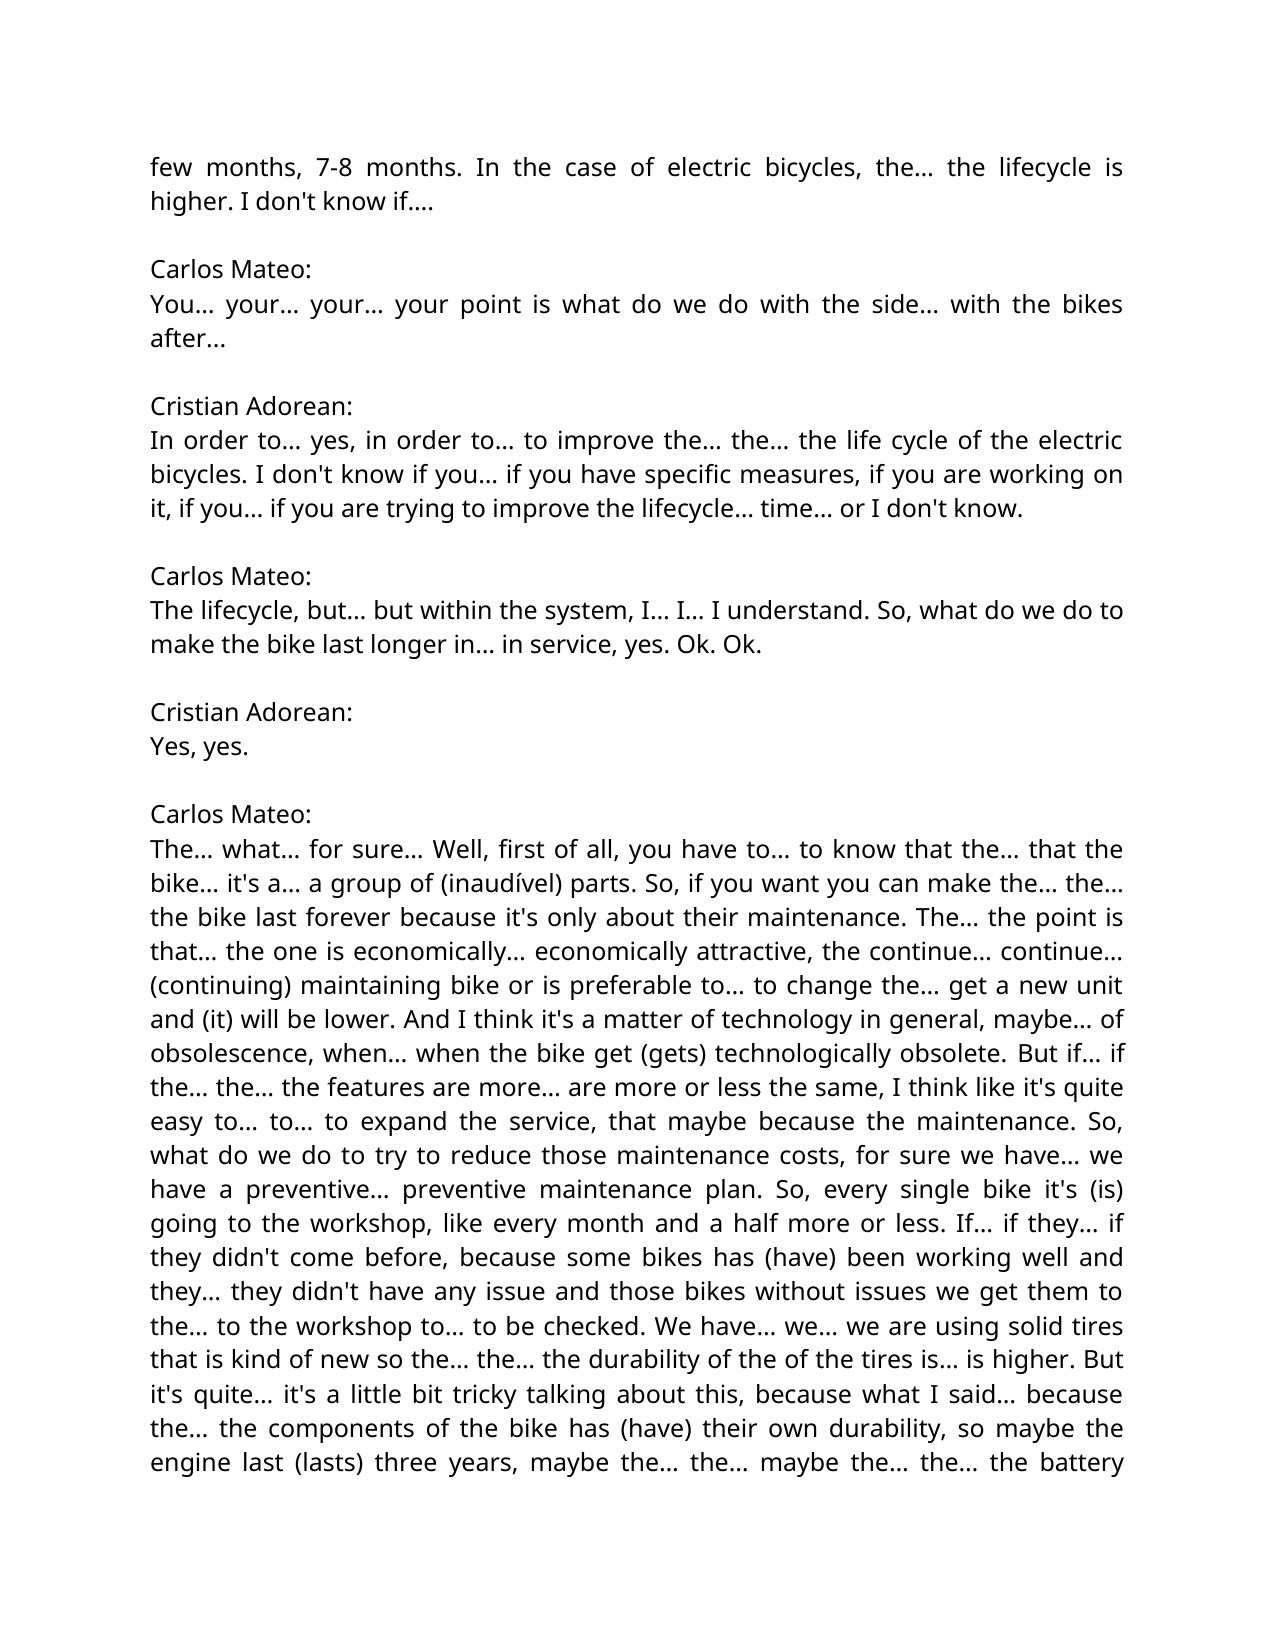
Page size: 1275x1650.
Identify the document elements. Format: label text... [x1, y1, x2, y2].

text Carlos Mateo: [150, 797, 1125, 831]
text You… your… your… your point is what do we do with the side… with the bikes after... [150, 286, 1125, 354]
text few months, 7-8 months. In the case of electric bicycles, the… the lifecycle is higher. I don't know if…. [150, 150, 1125, 218]
text Carlos Mateo: [150, 559, 1125, 593]
text Cristian Adorean: [150, 388, 1125, 422]
text The… what… for sure… Well, first of all, you have to… to know that the… that the bike… it's a… a group of (inaudível) parts. So, if you want you can make the… the… the bike last forever because it's only about their maintenance. The… the point is that… the one is economically… economically attractive, the continue… continue… (continuing) maintaining bike or is preferable to… to change the… get a new unit and (it) will be lower. And I think it's a matter of technology in general, maybe… of obsolescence, when… when the bike get (gets) technologically obsolete. But if… if the… the… the features are more… are more or less the same, I think like it's quite easy to… to… to expand the service, that maybe because the maintenance. So, what do we do to try to reduce those maintenance costs, for sure we have… we have a preventive… preventive maintenance plan. So, every single bike it's (is) going to the workshop, like every month and a half more or less. If… if they… if they didn't come before, because some bikes has (have) been working well and they… they didn't have any issue and those bikes without issues we get them to the… to the workshop to… to be checked. We have… we… we are using solid tires that is kind of new so the… the… the durability of the of the tires is… is higher. But it's quite… it's a little bit tricky talking about this, because what I said… because the… the components of the bike has (have) their own durability, so maybe the engine last (lasts) three years, maybe the… the… maybe the… the… the battery [150, 831, 1125, 1478]
text In order to… yes, in order to… to improve the… the… the life cycle of the electric bicycles. I don't know if you… if you have specific measures, if you are working on it, if you… if you are trying to improve the lifecycle… time… or I don't know. [150, 422, 1125, 525]
text Cristian Adorean: [150, 695, 1125, 729]
text The lifecycle, but… but within the system, I… I… I understand. So, what do we do to make the bike last longer in… in service, yes. Ok. Ok. [150, 593, 1125, 661]
text Yes, yes. [150, 729, 1125, 763]
text Carlos Mateo: [150, 252, 1125, 286]
